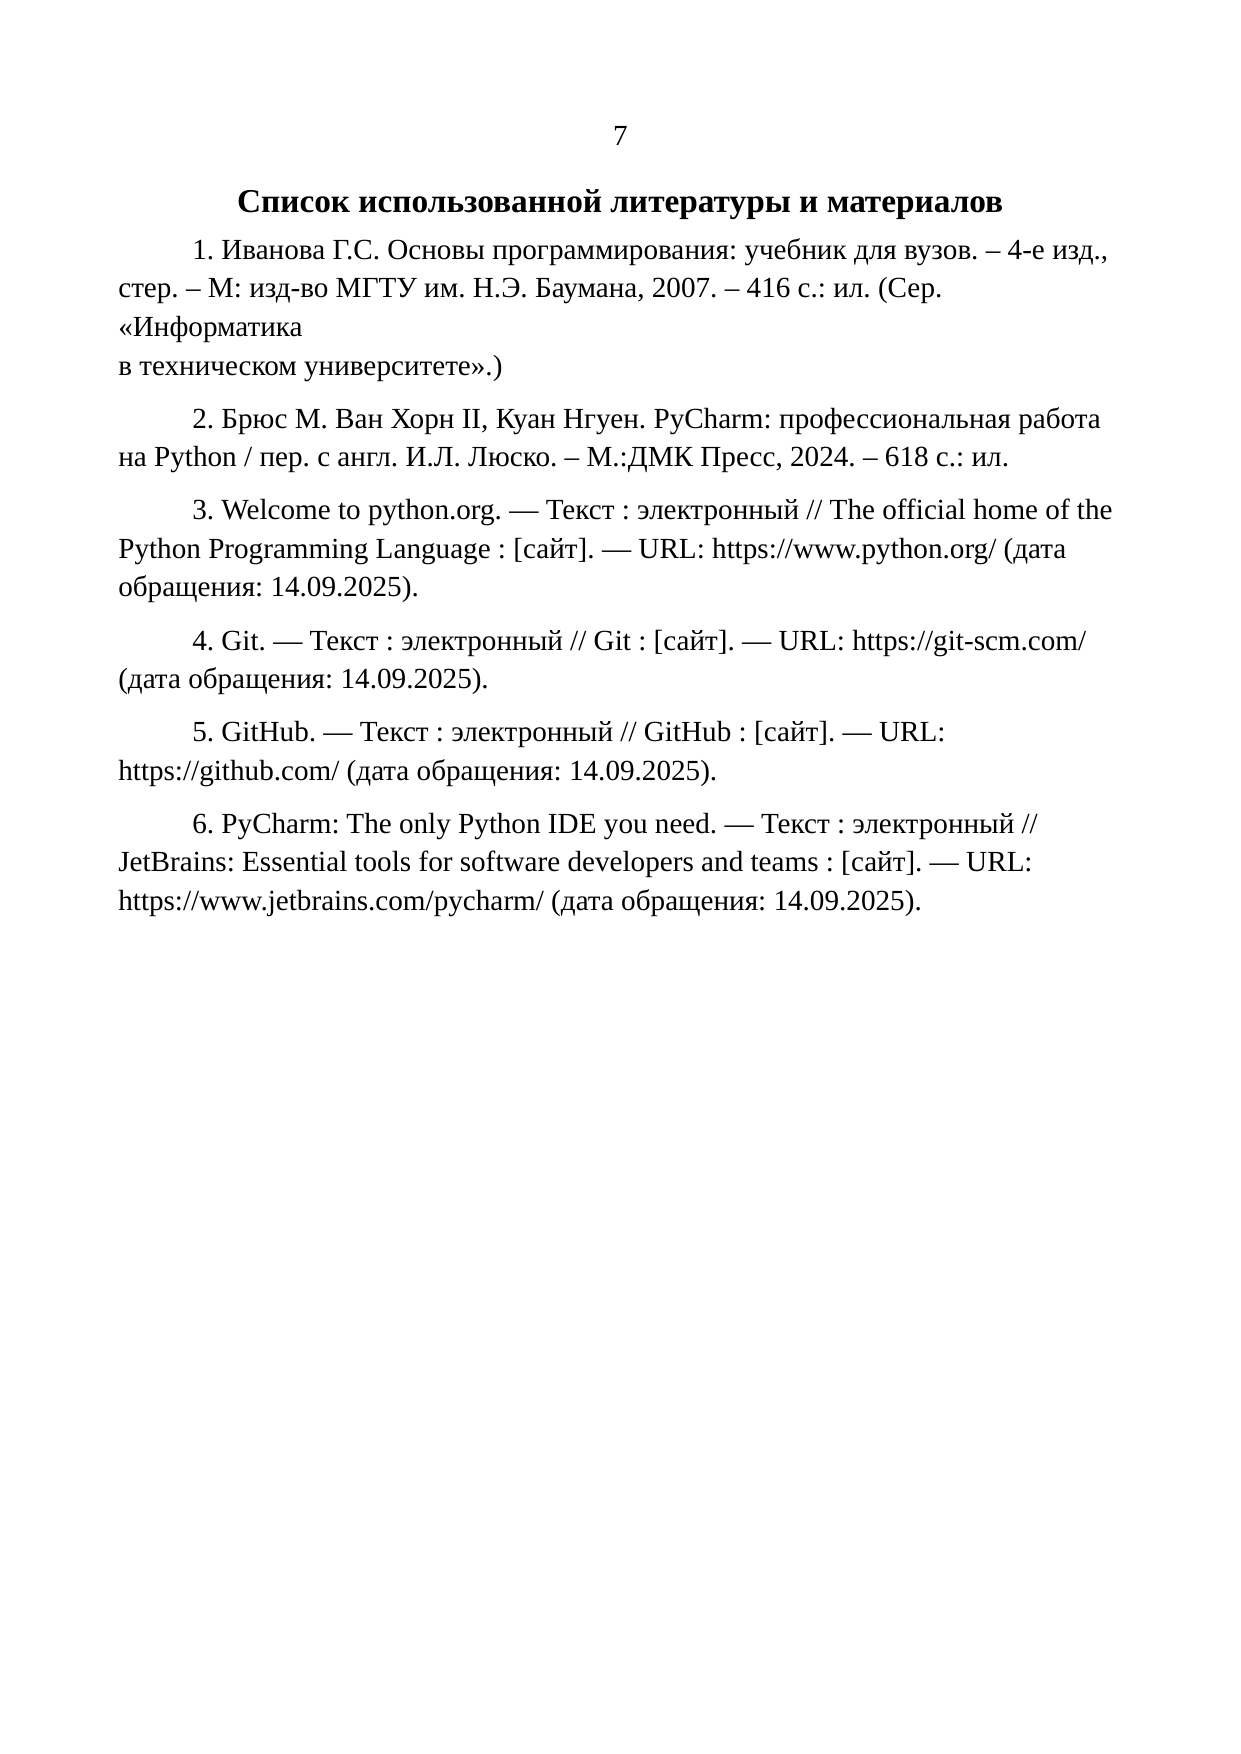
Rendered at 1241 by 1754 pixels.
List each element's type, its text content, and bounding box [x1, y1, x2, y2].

list Брюс М. Ван Хорн II, Куан Нгуен. PyCharm: профессиональная работа на Python / пер. с англ. И.Л. Люско. – М.:ДМК Пресс, 2024. – 618 с.: ил. [118, 401, 1122, 473]
subtitle Список использованной литературы и материалов [118, 181, 1122, 219]
list Git. — Текст : электронный // Git : [сайт]. — URL: https://git-scm.com/ (дата обращения: 14.09.2025). [118, 623, 1122, 695]
list Иванова Г.С. Основы программирования: учебник для вузов. – 4-е изд., стер. – М: изд-во МГТУ им. Н.Э. Баумана, 2007. – 416 с.: ил. (Сер. «Информатика в техническом университете».) [118, 232, 1122, 381]
list Welcome to python.org. — Текст : электронный // The official home of the Python Programming Language : [сайт]. — URL: https://www.python.org/ (дата обращения: 14.09.2025). [118, 492, 1122, 603]
list PyCharm: The only Python IDE you need. — Текст : электронный // JetBrains: Essential tools for software developers and teams : [сайт]. — URL: https://www.jetbrains.com/pycharm/ (дата обращения: 14.09.2025). [118, 806, 1122, 917]
list GitHub. — Текст : электронный // GitHub : [сайт]. — URL: https://github.com/ (дата обращения: 14.09.2025). [118, 714, 1122, 786]
